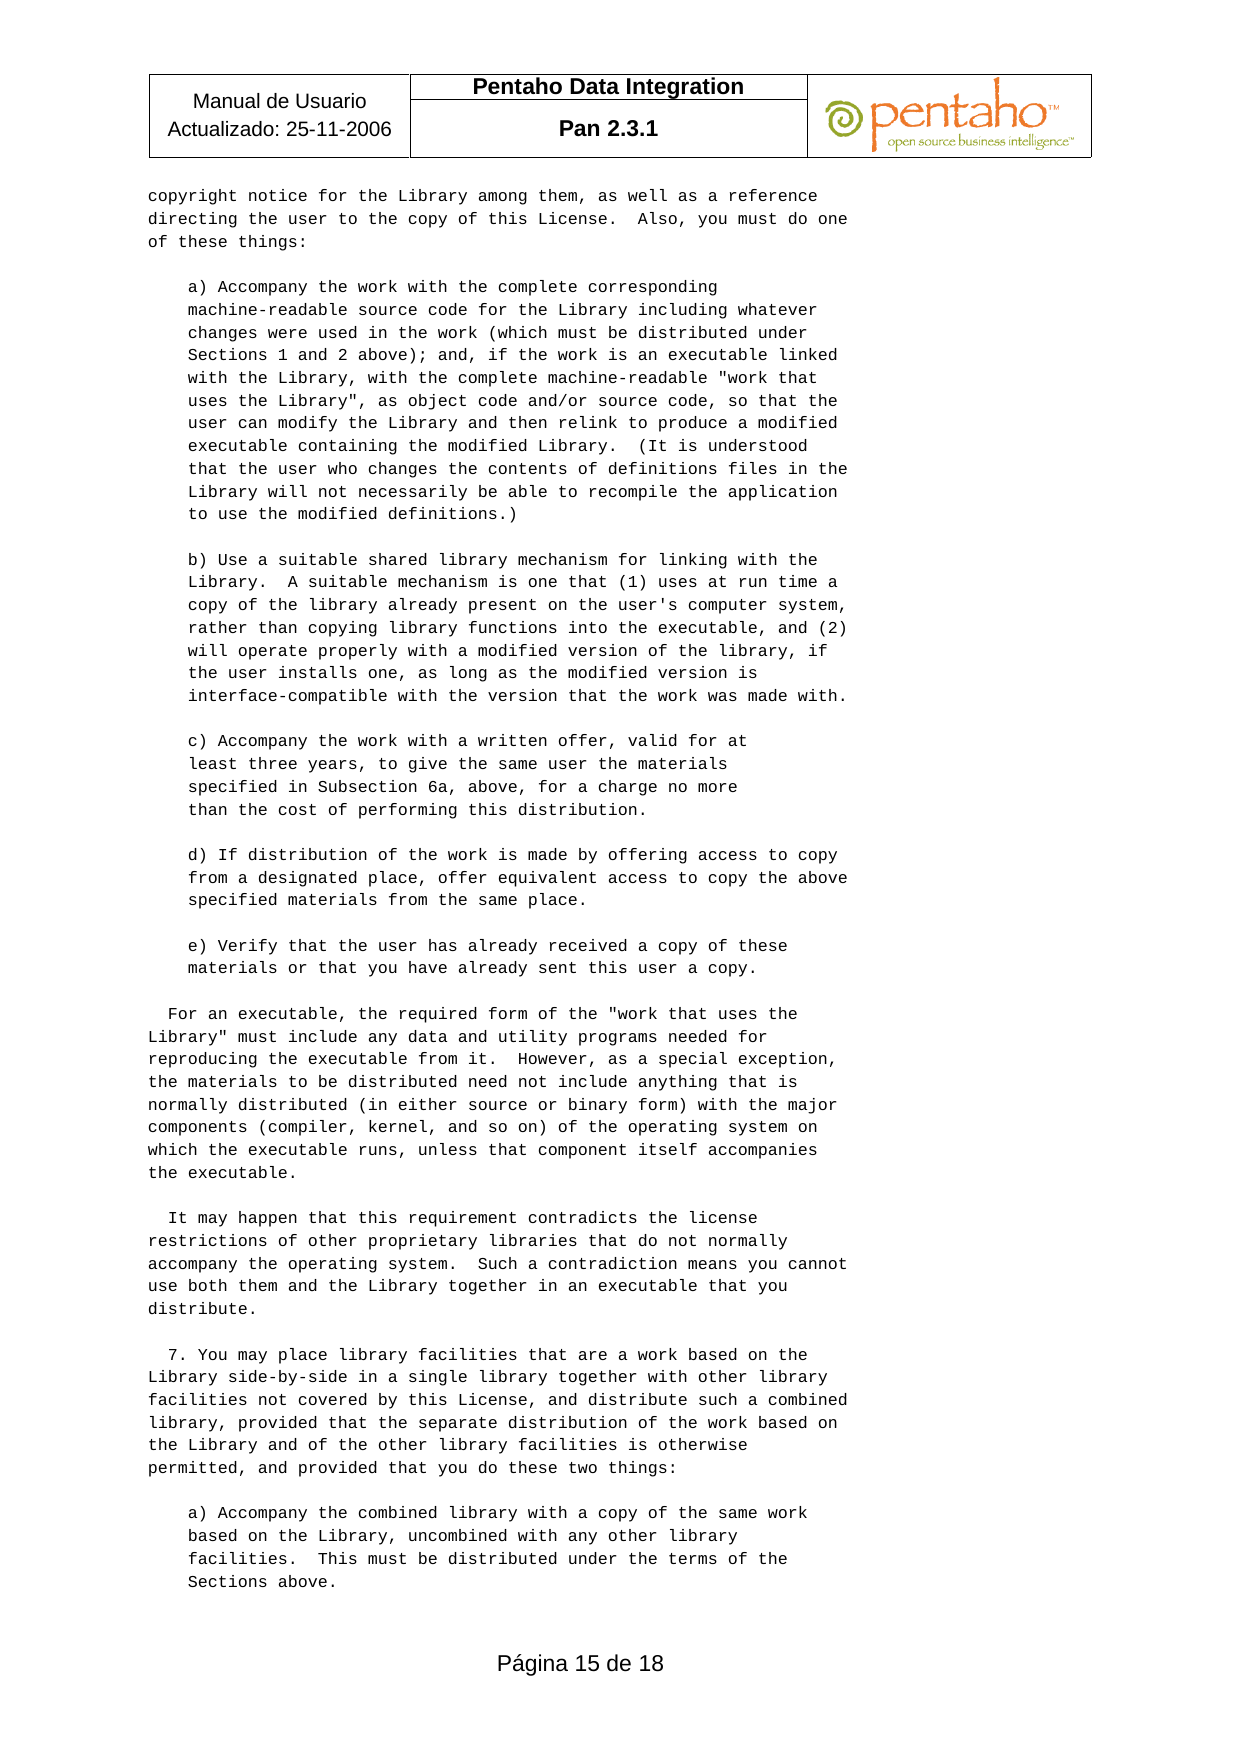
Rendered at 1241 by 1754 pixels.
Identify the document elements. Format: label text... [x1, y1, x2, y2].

text copyright notice for the Library among them, as well as a reference directing the user to the copy of this License. Also, you must do one of these things: a) Accompany the work with the complete corresponding machine-readable source code for the Library including whatever changes were used in the work (which must be distributed under Sections 1 and 2 above); and, if the work is an executable linked with the Library, with the complete machine-readable "work that uses the Library", as object code and/or source code, so that the user can modify the Library and then relink to produce a modified executable containing the modified Library. (It is understood that the user who changes the contents of definitions files in the Library will not necessarily be able to recompile the application to use the modified definitions.) b) Use a suitable shared library mechanism for linking with the Library. A suitable mechanism is one that (1) uses at run time a copy of the library already present on the user's computer system, rather than copying library functions into the executable, and (2) will operate properly with a modified version of the library, if the user installs one, as long as the modified version is interface-compatible with the version that the work was made with. c) Accompany the work with a written offer, valid for at least three years, to give the same user the materials specified in Subsection 6a, above, for a charge no more than the cost of performing this distribution. d) If distribution of the work is made by offering access to copy from a designated place, offer equivalent access to copy the above specified materials from the same place. e) Verify that the user has already received a copy of these materials or that you have already sent this user a copy. For an executable, the required form of the "work that uses the Library" must include any data and utility programs needed for reproducing the executable from it. However, as a special exception, the materials to be distributed need not include anything that is normally distributed (in either source or binary form) with the major components (compiler, kernel, and so on) of the operating system on which the executable runs, unless that component itself accompanies the executable. It may happen that this requirement contradicts the license restrictions of other proprietary libraries that do not normally accompany the operating system. Such a contradiction means you cannot use both them and the Library together in an executable that you distribute. 7. You may place library facilities that are a work based on the Library side-by-side in a single library together with other library facilities not covered by this License, and distribute such a combined library, provided that the separate distribution of the work based on the Library and of the other library facilities is otherwise permitted, and provided that you do these two things: a) Accompany the combined library with a copy of the same work based on the Library, uncombined with any other library facilities. This must be distributed under the terms of the Sections above. [148, 188, 1092, 1592]
